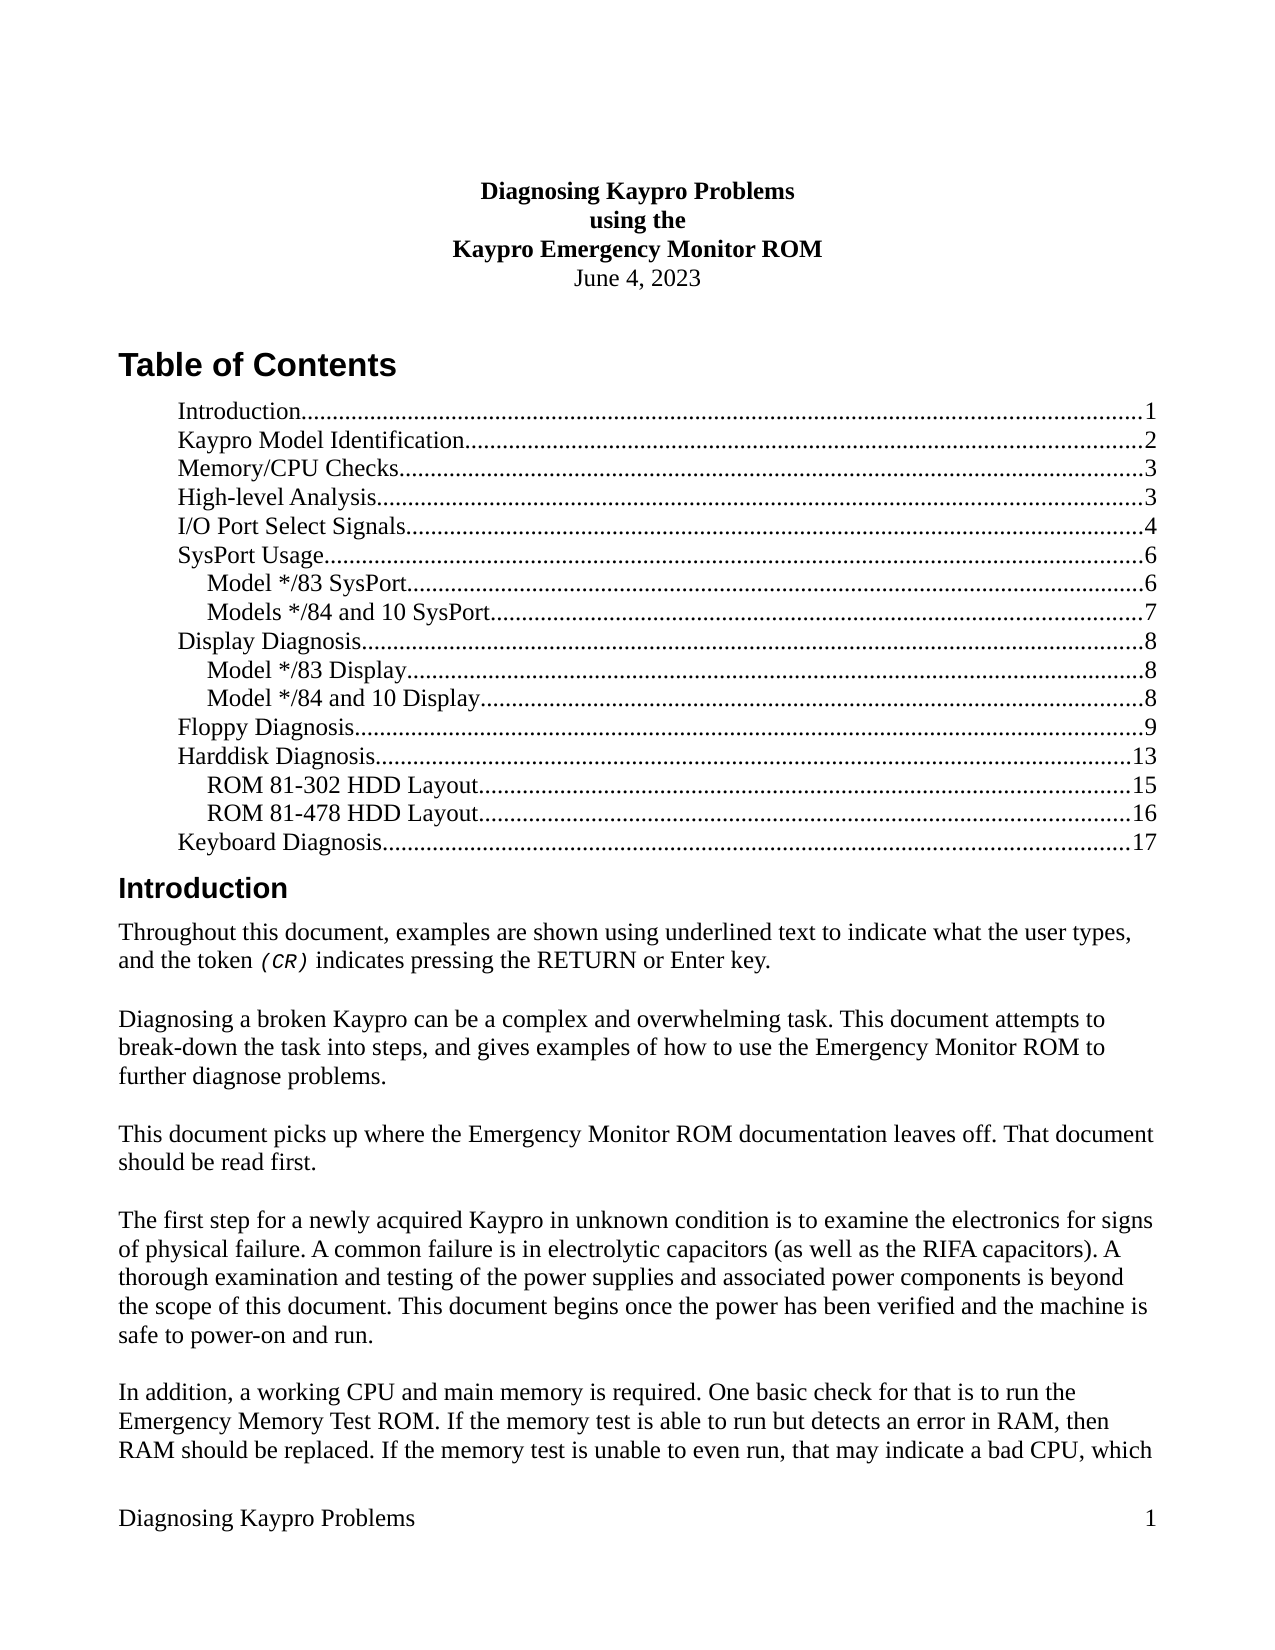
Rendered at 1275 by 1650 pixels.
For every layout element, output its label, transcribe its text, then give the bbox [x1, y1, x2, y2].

text Introduction 1 [177, 396, 1157, 425]
text Diagnosing Kaypro Problems [118, 176, 1157, 205]
text SysPort Usage 6 [177, 540, 1157, 568]
text using the [118, 205, 1157, 234]
text Memory/CPU Checks 3 [177, 453, 1157, 482]
text Kaypro Emergency Monitor ROM [118, 234, 1157, 263]
text Kaypro Model Identification 2 [177, 425, 1157, 453]
text High-level Analysis 3 [177, 482, 1157, 511]
text Throughout this document, examples are shown using underlined text to indicate what the user types, and the token (CR) indicates pressing the RETURN or Enter key. [118, 917, 1157, 975]
text This document picks up where the Emergency Monitor ROM documentation leaves off. That document should be read first. [118, 1119, 1157, 1176]
subtitle Table of Contents [118, 345, 1157, 383]
text The first step for a newly acquired Kaypro in unknown condition is to examine the electronics for signs of physical failure. A common failure is in electrolytic capacitors (as well as the RIFA capacitors). A thorough examination and testing of the power supplies and associated power components is beyond the scope of this document. This document begins once the power has been verified and the machine is safe to power-on and run. [118, 1205, 1157, 1349]
text I/O Port Select Signals 4 [177, 511, 1157, 540]
text Harddisk Diagnosis 13 [177, 741, 1157, 770]
text Display Diagnosis 8 [177, 626, 1157, 655]
text Diagnosing a broken Kaypro can be a complex and overwhelming task. This document attempts to break-down the task into steps, and gives examples of how to use the Emergency Monitor ROM to further diagnose problems. [118, 1004, 1157, 1090]
text ROM 81-478 HDD Layout 16 [207, 798, 1157, 827]
text Model */83 Display 8 [207, 655, 1157, 683]
text Models */84 and 10 SysPort 7 [207, 597, 1157, 626]
text In addition, a working CPU and main memory is required. One basic check for that is to run the Emergency Memory Test ROM. If the memory test is able to run but detects an error in RAM, then RAM should be replaced. If the memory test is unable to even run, that may indicate a bad CPU, which [118, 1377, 1157, 1464]
text June 4, 2023 [118, 263, 1157, 291]
text ROM 81-302 HDD Layout 15 [207, 770, 1157, 798]
text Keyboard Diagnosis 17 [177, 827, 1157, 856]
subtitle Introduction [118, 871, 1157, 904]
text Model */83 SysPort 6 [207, 568, 1157, 597]
text Floppy Diagnosis 9 [177, 712, 1157, 741]
text Model */84 and 10 Display 8 [207, 683, 1157, 712]
